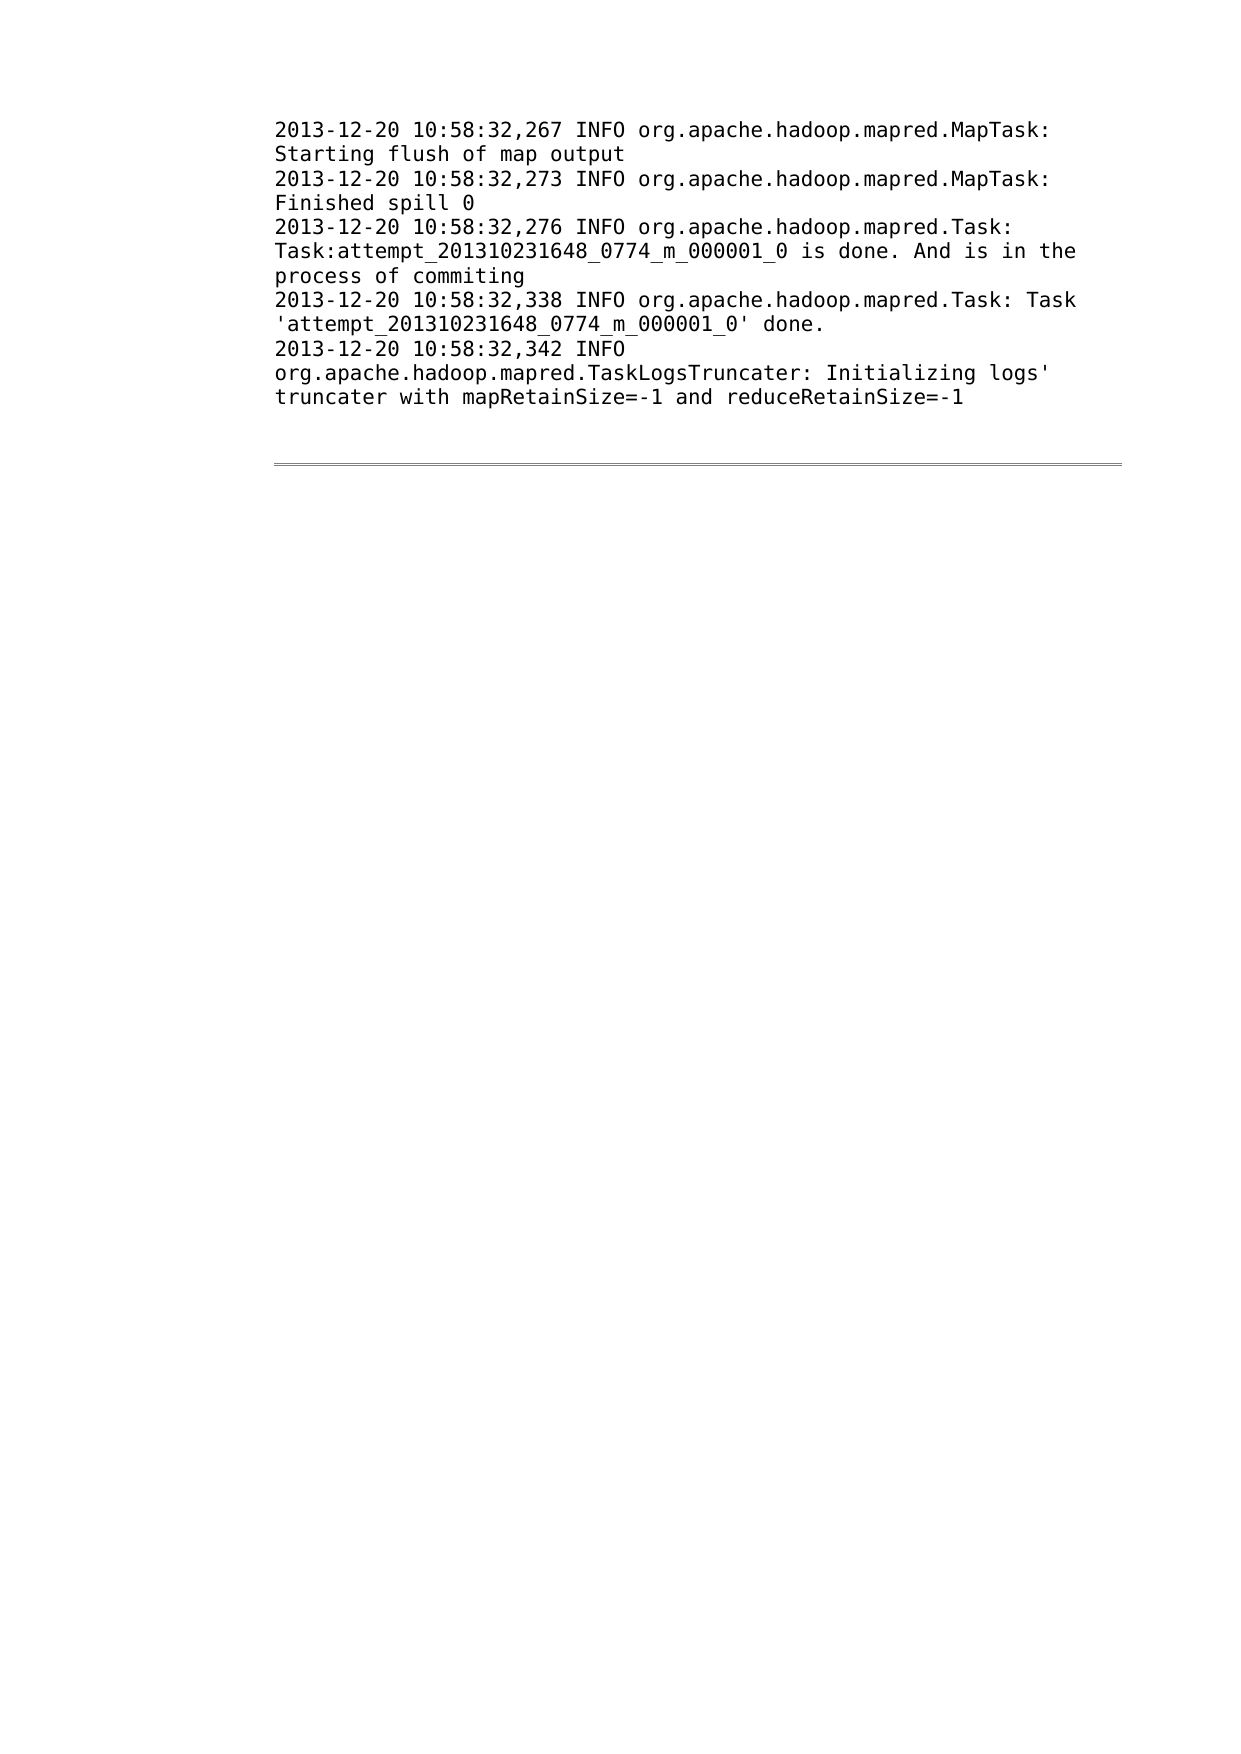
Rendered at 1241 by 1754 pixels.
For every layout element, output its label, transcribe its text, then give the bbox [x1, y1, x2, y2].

text 2013-12-20 10:58:32,276 INFO org.apache.hadoop.mapred.Task: Task:attempt_201310231648_0774_m_000001_0 is done. And is in the process of commiting [274, 215, 1122, 288]
text 2013-12-20 10:58:32,273 INFO org.apache.hadoop.mapred.MapTask: Finished spill 0 [274, 167, 1122, 215]
text 2013-12-20 10:58:32,342 INFO org.apache.hadoop.mapred.TaskLogsTruncater: Initializing logs' truncater with mapRetainSize=-1 and reduceRetainSize=-1 [274, 337, 1122, 409]
text 2013-12-20 10:58:32,267 INFO org.apache.hadoop.mapred.MapTask: Starting flush of map output [274, 118, 1122, 167]
text 2013-12-20 10:58:32,338 INFO org.apache.hadoop.mapred.Task: Task 'attempt_201310231648_0774_m_000001_0' done. [274, 288, 1122, 337]
